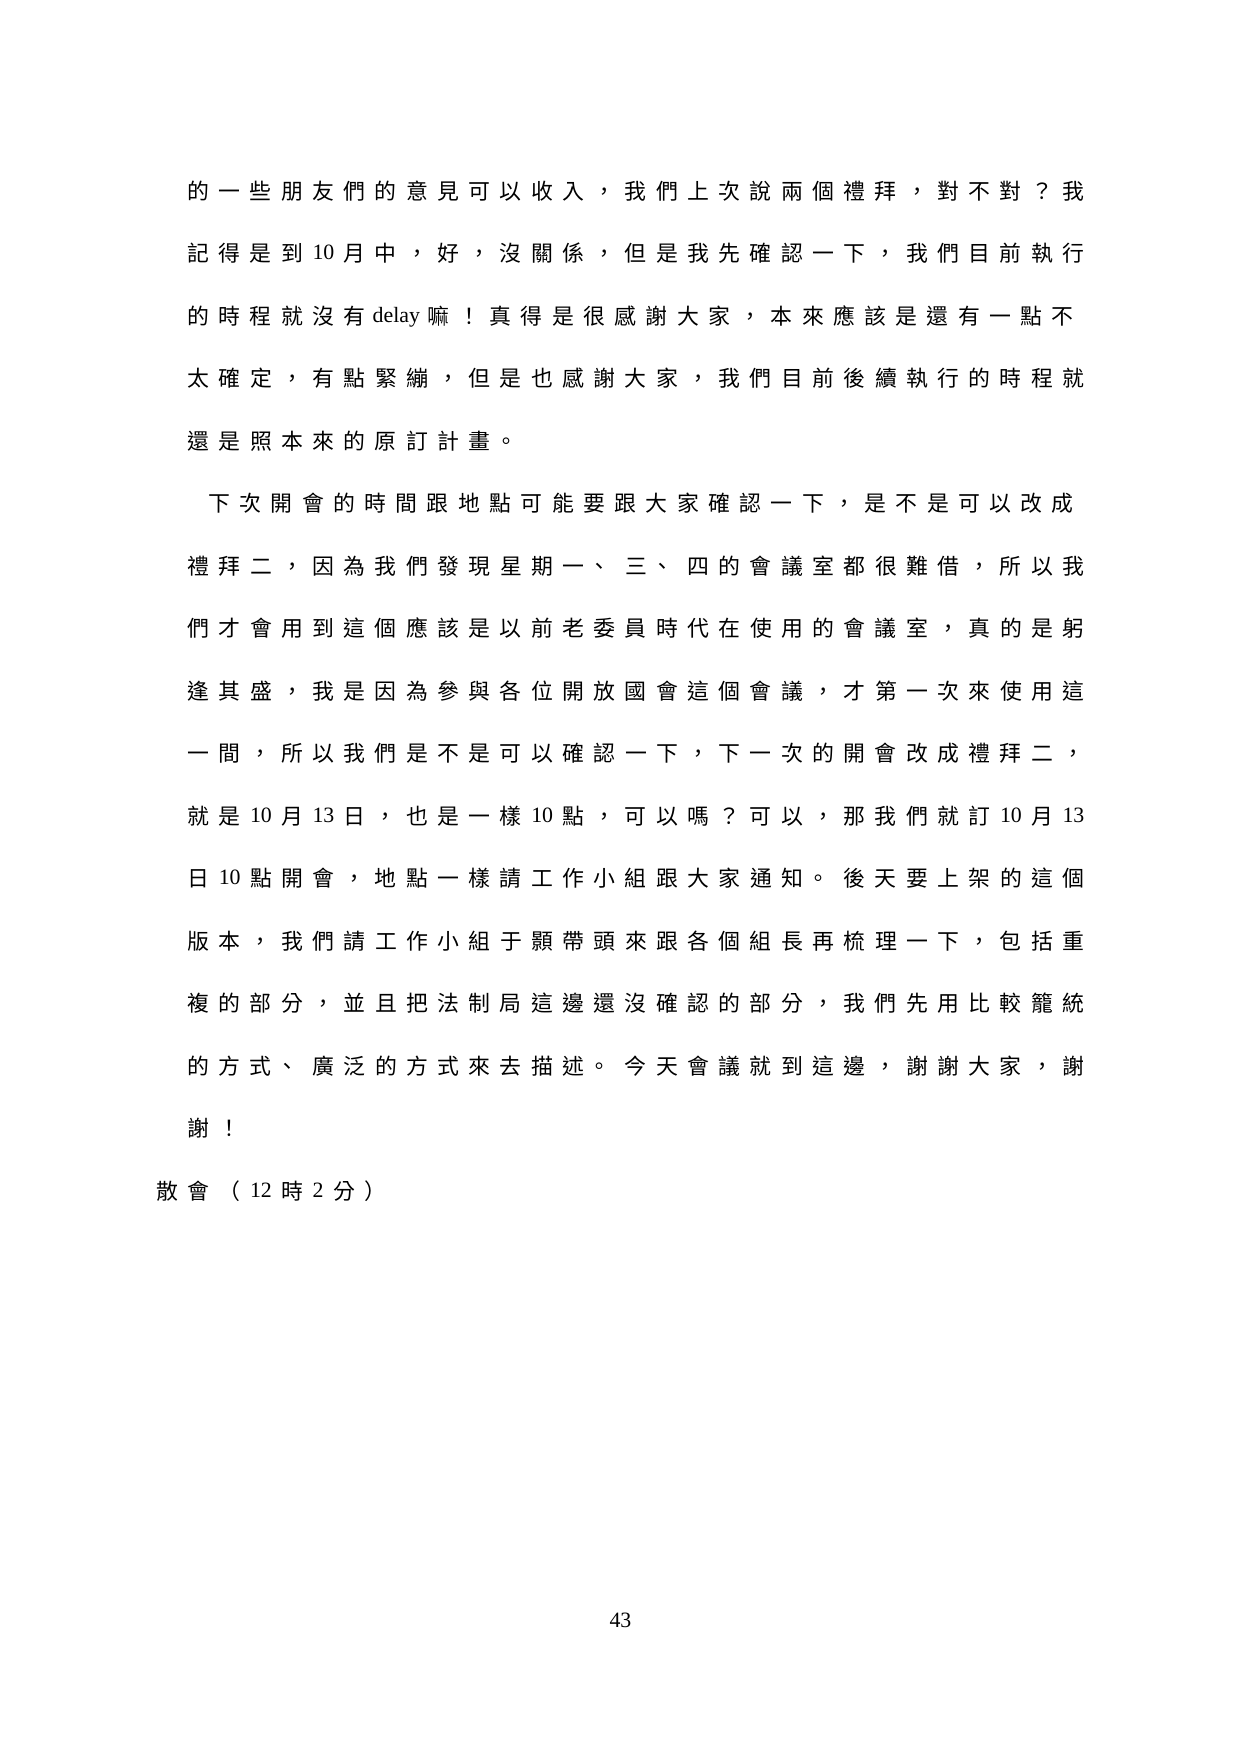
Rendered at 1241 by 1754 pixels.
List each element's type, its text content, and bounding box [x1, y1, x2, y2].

text 下次開會的時間跟地點可能要跟大家確認一下，是不是可以改成禮拜二，因為我們發現星期一、三、四的會議室都很難借，所以我們才會用到這個應該是以前老委員時代在使用的會議室，真的是躬逢其盛，我是因為參與各位開放國會這個會議，才第一次來使用這一間，所以我們是不是可以確認一下，下一次的開會改成禮拜二，就是10月13日，也是一樣10點，可以嗎？可以，那我們就訂10月13日10點開會，地點一樣請工作小組跟大家通知。後天要上架的這個版本，我們請工作小組于顥帶頭來跟各個組長再梳理一下，包括重複的部分，並且把法制局這邊還沒確認的部分，我們先用比較籠統的方式、廣泛的方式來去描述。今天會議就到這邊，謝謝大家，謝謝！ [173, 471, 1089, 1158]
text 散會（12時2分） [151, 1158, 1089, 1221]
text 的一些朋友們的意見可以收入，我們上次說兩個禮拜，對不對？我記得是到10月中，好，沒關係，但是我先確認一下，我們目前執行的時程就沒有delay嘛！真得是很感謝大家，本來應該是還有一點不太確定，有點緊繃，但是也感謝大家，我們目前後續執行的時程就還是照本來的原訂計畫。 [173, 158, 1089, 471]
